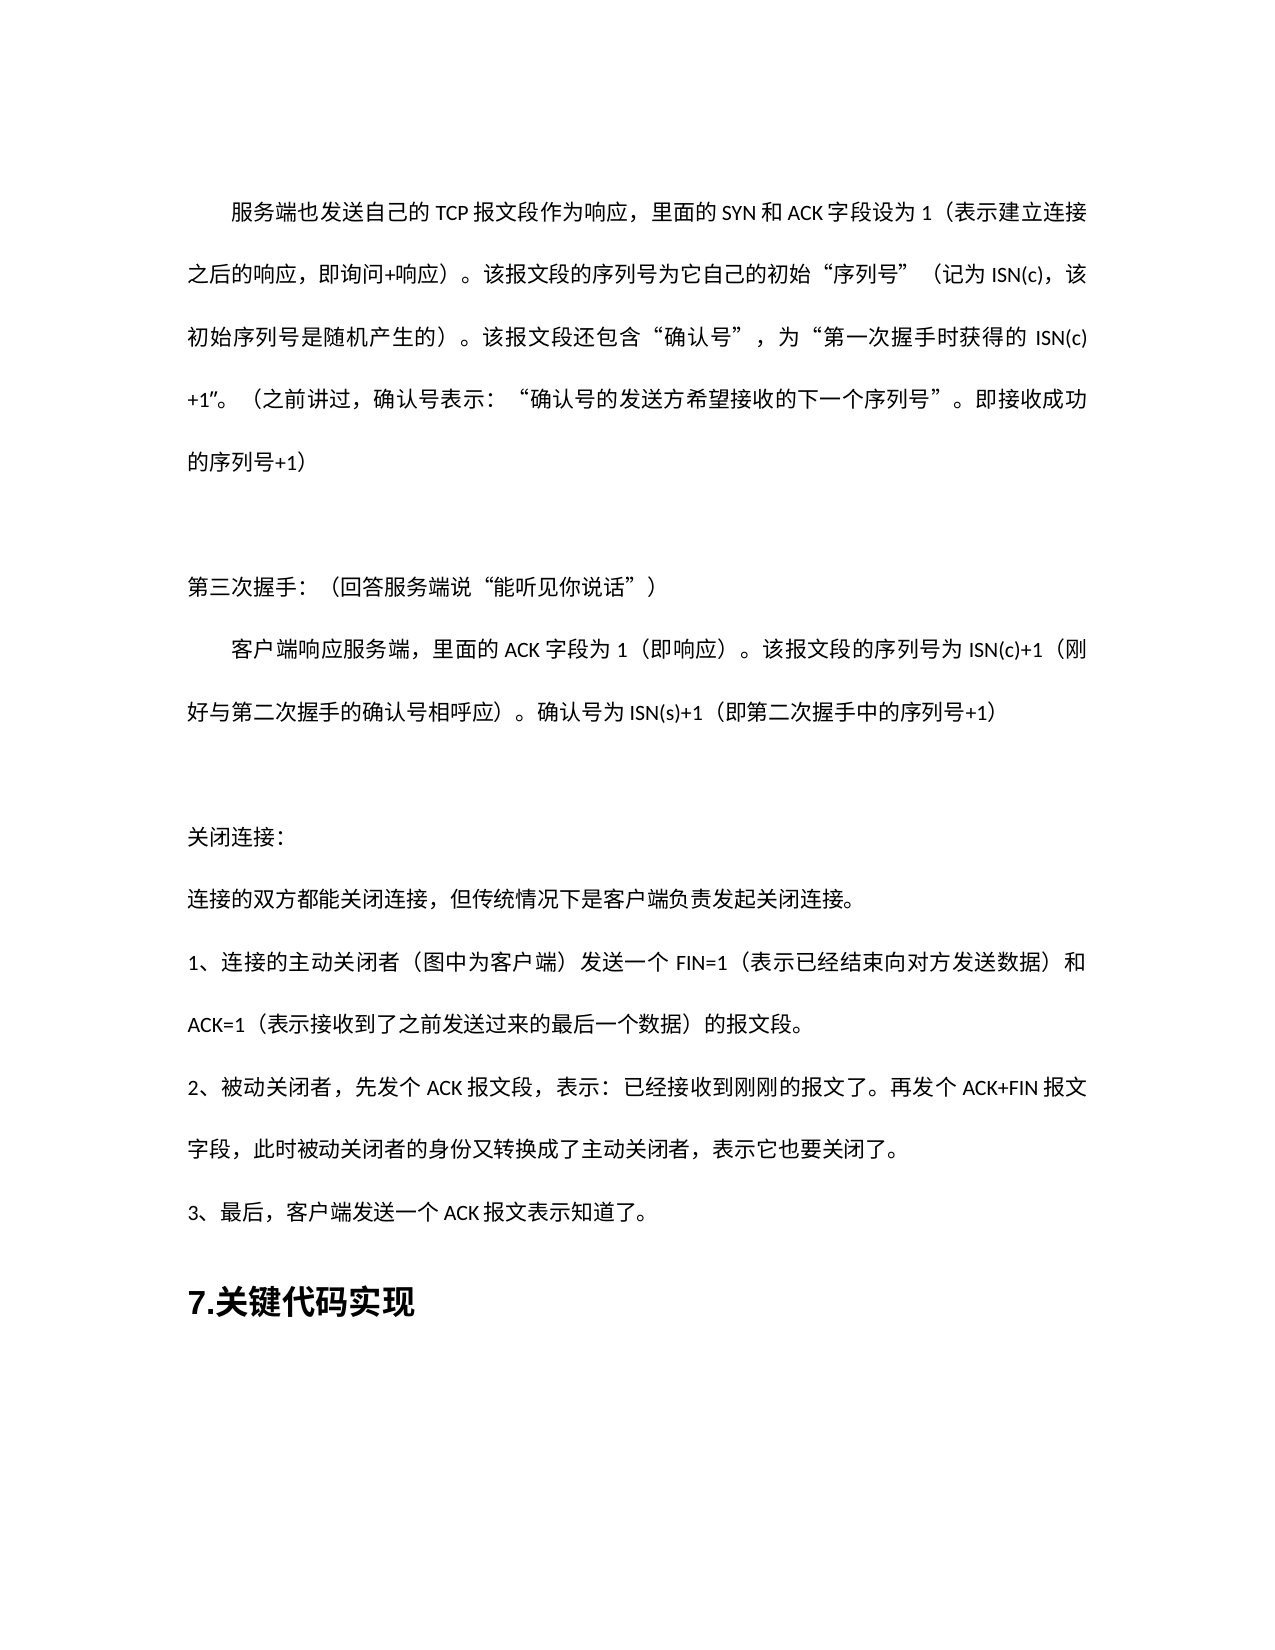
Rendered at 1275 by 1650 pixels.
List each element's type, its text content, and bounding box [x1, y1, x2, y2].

text 2、被动关闭者，先发个ACK报文段，表示：已经接收到刚刚的报文了。再发个ACK+FIN报文字段，此时被动关闭者的身份又转换成了主动关闭者，表示它也要关闭了。 [187, 1044, 1087, 1169]
text 关闭连接： [187, 794, 1087, 856]
text 1、连接的主动关闭者（图中为客户端）发送一个FIN=1（表示已经结束向对方发送数据）和ACK=1（表示接收到了之前发送过来的最后一个数据）的报文段。 [187, 919, 1087, 1044]
text 第三次握手：（回答服务端说“能听见你说话”） [187, 544, 1087, 606]
subtitle 7.关键代码实现 [187, 1258, 1087, 1321]
text 3、最后，客户端发送一个ACK报文表示知道了。 [187, 1169, 1087, 1231]
text 服务端也发送自己的TCP报文段作为响应，里面的SYN和ACK字段设为1（表示建立连接之后的响应，即询问+响应）。该报文段的序列号为它自己的初始“序列号”（记为ISN(c)，该初始序列号是随机产生的）。该报文段还包含“确认号”，为“第一次握手时获得的ISN(c)+1”。（之前讲过，确认号表示：“确认号的发送方希望接收的下一个序列号”。即接收成功的序列号+1） [187, 169, 1087, 481]
text 客户端响应服务端，里面的ACK字段为1（即响应）。该报文段的序列号为ISN(c)+1（刚好与第二次握手的确认号相呼应）。确认号为ISN(s)+1（即第二次握手中的序列号+1） [187, 606, 1087, 731]
text 连接的双方都能关闭连接，但传统情况下是客户端负责发起关闭连接。 [187, 856, 1087, 919]
